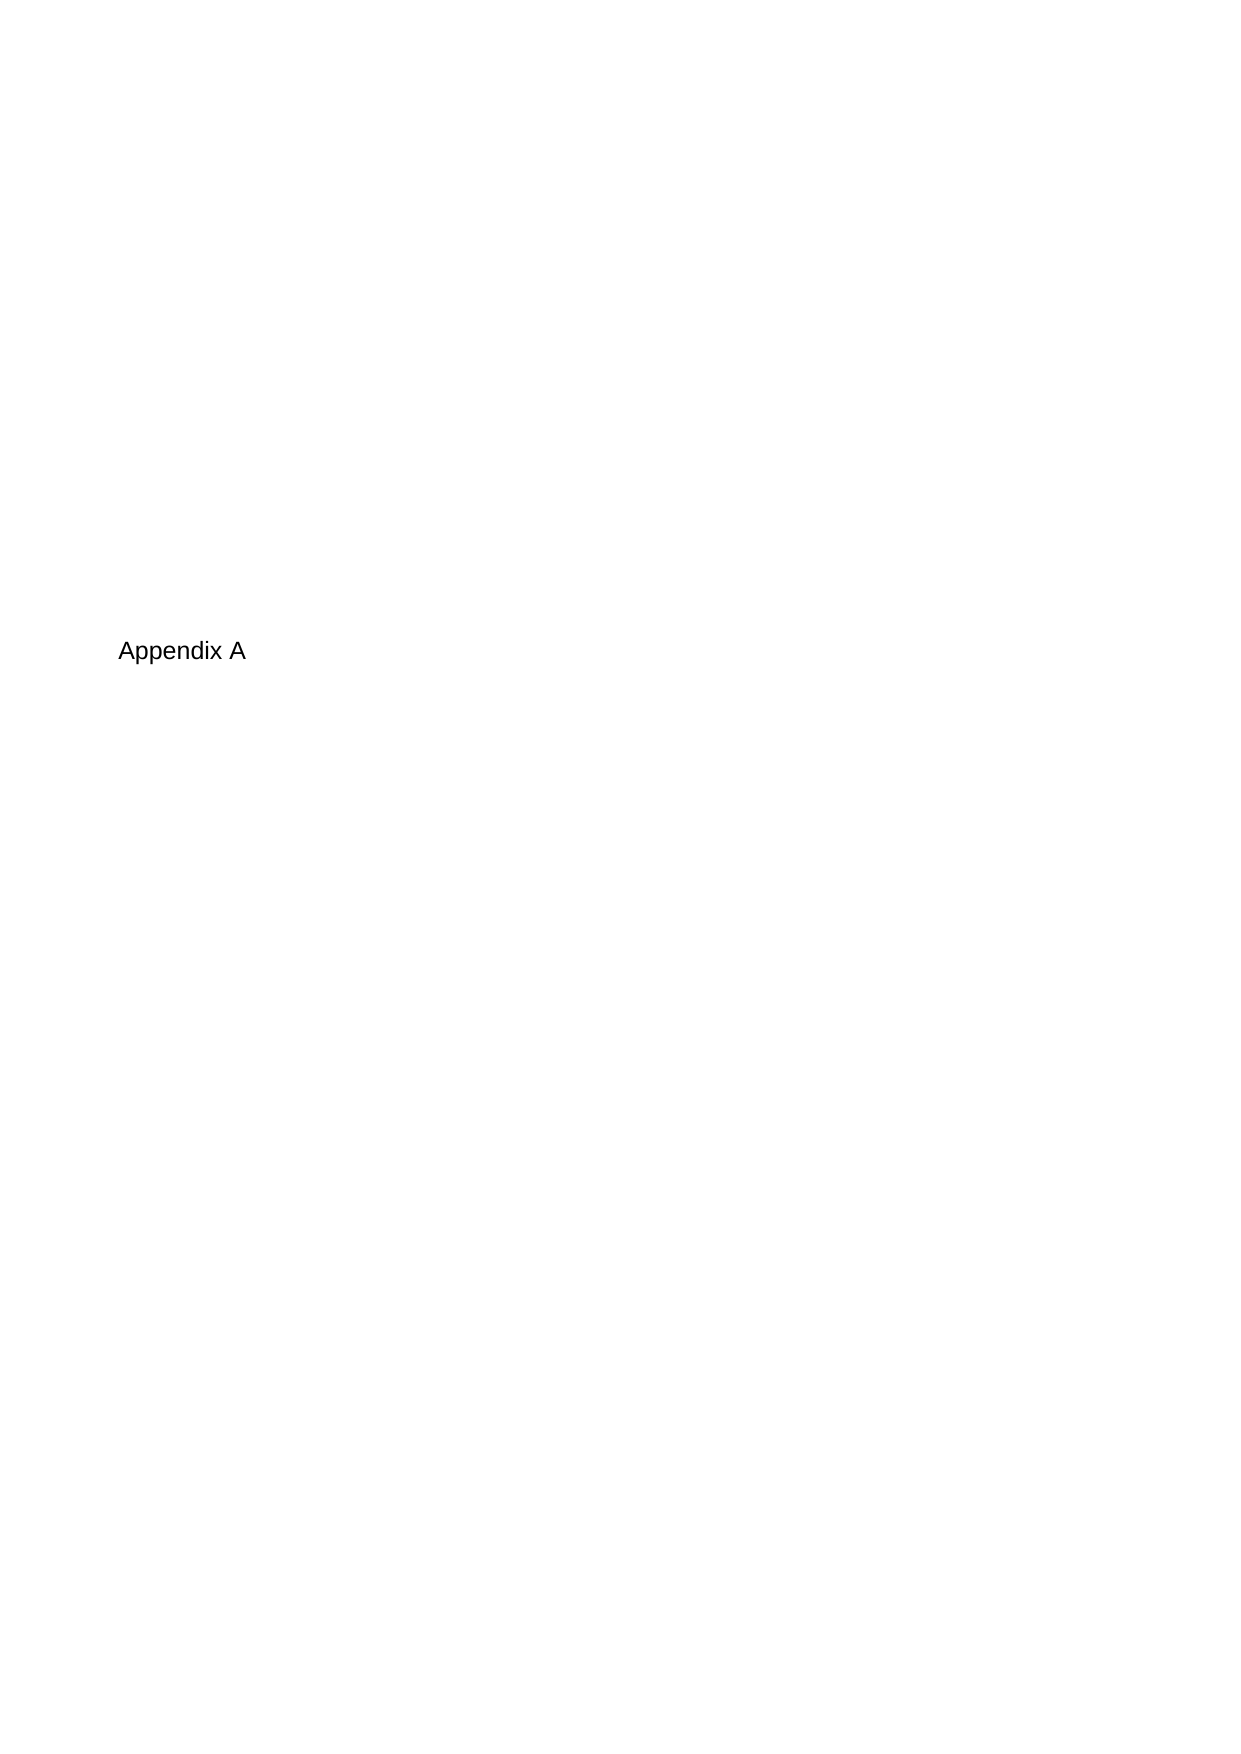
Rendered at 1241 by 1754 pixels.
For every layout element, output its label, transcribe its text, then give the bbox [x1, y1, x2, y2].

text Appendix A [118, 636, 1122, 664]
